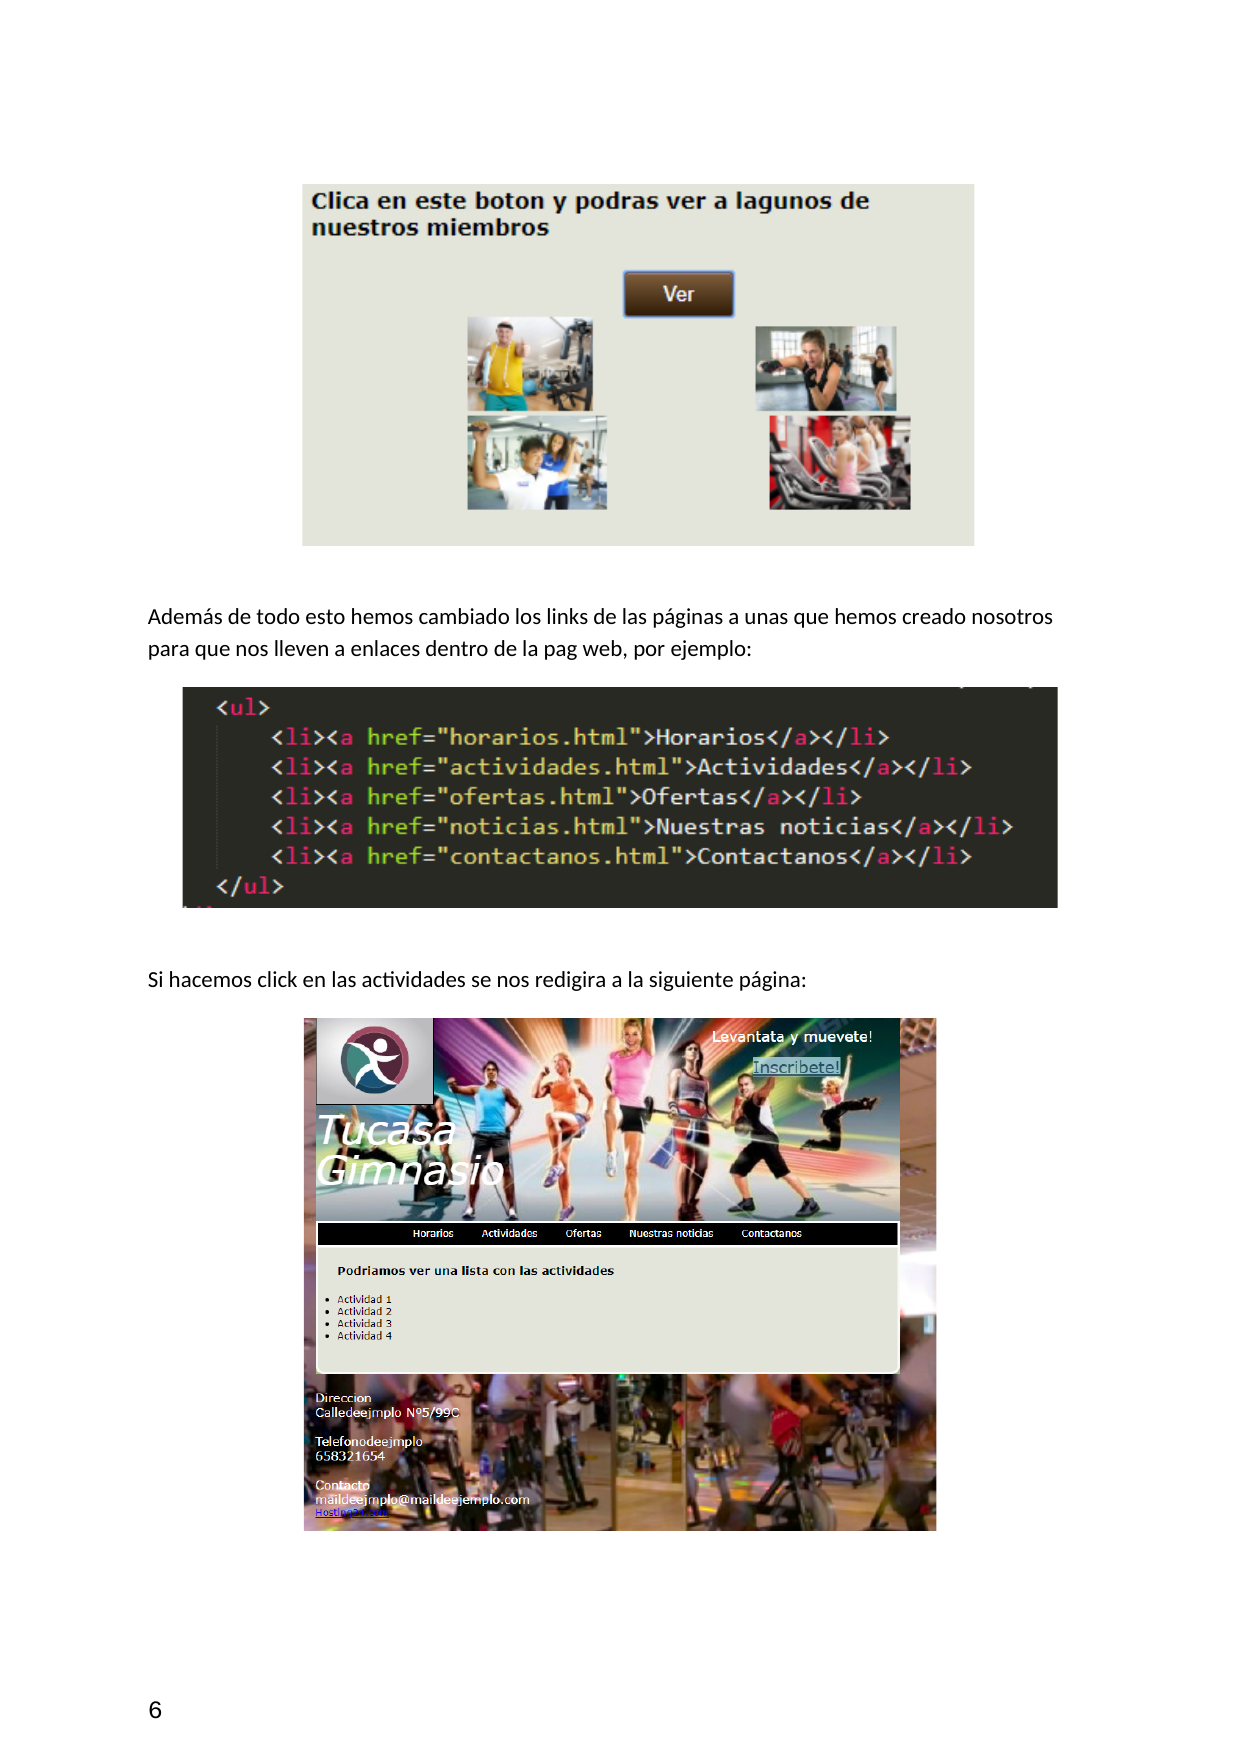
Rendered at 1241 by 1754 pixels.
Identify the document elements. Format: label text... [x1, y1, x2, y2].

list Además de todo esto hemos cambiado los links de las páginas a unas que hemos creado nosotros para que nos lleven a enlaces dentro de la pag web, por ejemplo: [148, 602, 1092, 663]
picture [302, 184, 975, 546]
picture [182, 687, 1058, 908]
list Si hacemos click en las actividades se nos redigira a la siguiente página: [148, 965, 1092, 993]
picture [303, 1018, 937, 1531]
